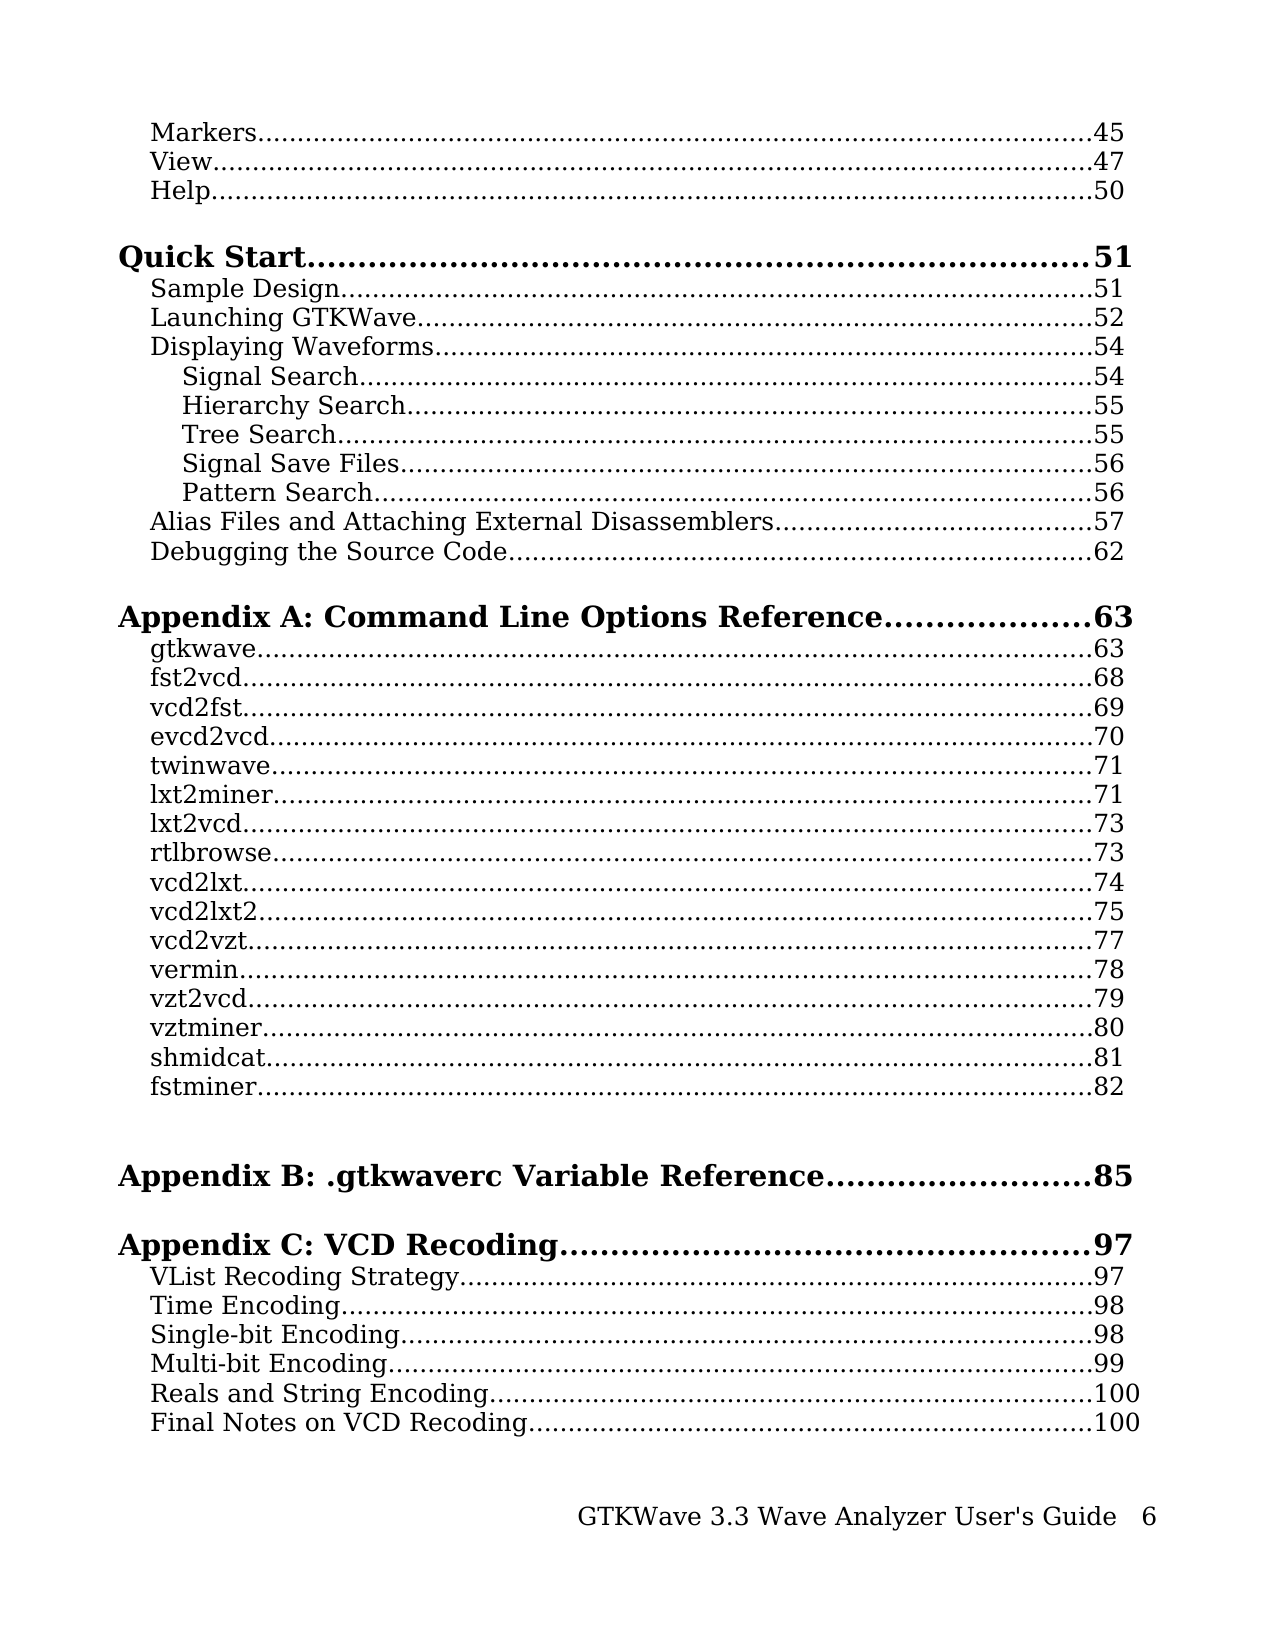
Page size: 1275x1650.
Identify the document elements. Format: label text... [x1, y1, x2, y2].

text Appendix B: .gtkwaverc Variable Reference 85 [118, 1159, 1157, 1194]
text Final Notes on VCD Recoding 100 [118, 1408, 1157, 1437]
text gtkwave 63 [118, 634, 1157, 663]
text Single-bit Encoding 98 [118, 1321, 1157, 1350]
text View 47 [118, 147, 1157, 176]
text vcd2lxt2 75 [118, 897, 1157, 926]
text fst2vcd 68 [118, 663, 1157, 693]
text vztminer 80 [118, 1013, 1157, 1043]
text Sample Design 51 [118, 274, 1157, 303]
text Quick Start 51 [118, 240, 1157, 274]
text Markers 45 [118, 118, 1157, 147]
text Signal Save Files 56 [118, 449, 1157, 478]
text Alias Files and Attaching External Disassemblers 57 [118, 507, 1157, 537]
text Hierarchy Search 55 [118, 391, 1157, 420]
text Appendix A: Command Line Options Reference 63 [118, 600, 1157, 634]
text vermin 78 [118, 955, 1157, 984]
text lxt2miner 71 [118, 780, 1157, 809]
text Pattern Search 56 [118, 478, 1157, 507]
text shmidcat 81 [118, 1043, 1157, 1072]
text twinwave 71 [118, 751, 1157, 780]
text Help 50 [118, 176, 1157, 206]
text VList Recoding Strategy 97 [118, 1262, 1157, 1291]
text Reals and String Encoding 100 [118, 1379, 1157, 1408]
text Displaying Waveforms 54 [118, 332, 1157, 362]
text evcd2vcd 70 [118, 722, 1157, 751]
text Time Encoding 98 [118, 1291, 1157, 1321]
text vcd2fst 69 [118, 693, 1157, 722]
text vcd2lxt 74 [118, 868, 1157, 897]
text Appendix C: VCD Recoding 97 [118, 1228, 1157, 1262]
text Debugging the Source Code 62 [118, 537, 1157, 566]
text Multi-bit Encoding 99 [118, 1350, 1157, 1379]
text rtlbrowse 73 [118, 838, 1157, 868]
text vzt2vcd 79 [118, 984, 1157, 1013]
text fstminer 82 [118, 1072, 1157, 1101]
text Signal Search 54 [118, 362, 1157, 391]
text Launching GTKWave 52 [118, 303, 1157, 332]
text lxt2vcd 73 [118, 809, 1157, 838]
text vcd2vzt 77 [118, 926, 1157, 955]
text Tree Search 55 [118, 420, 1157, 449]
